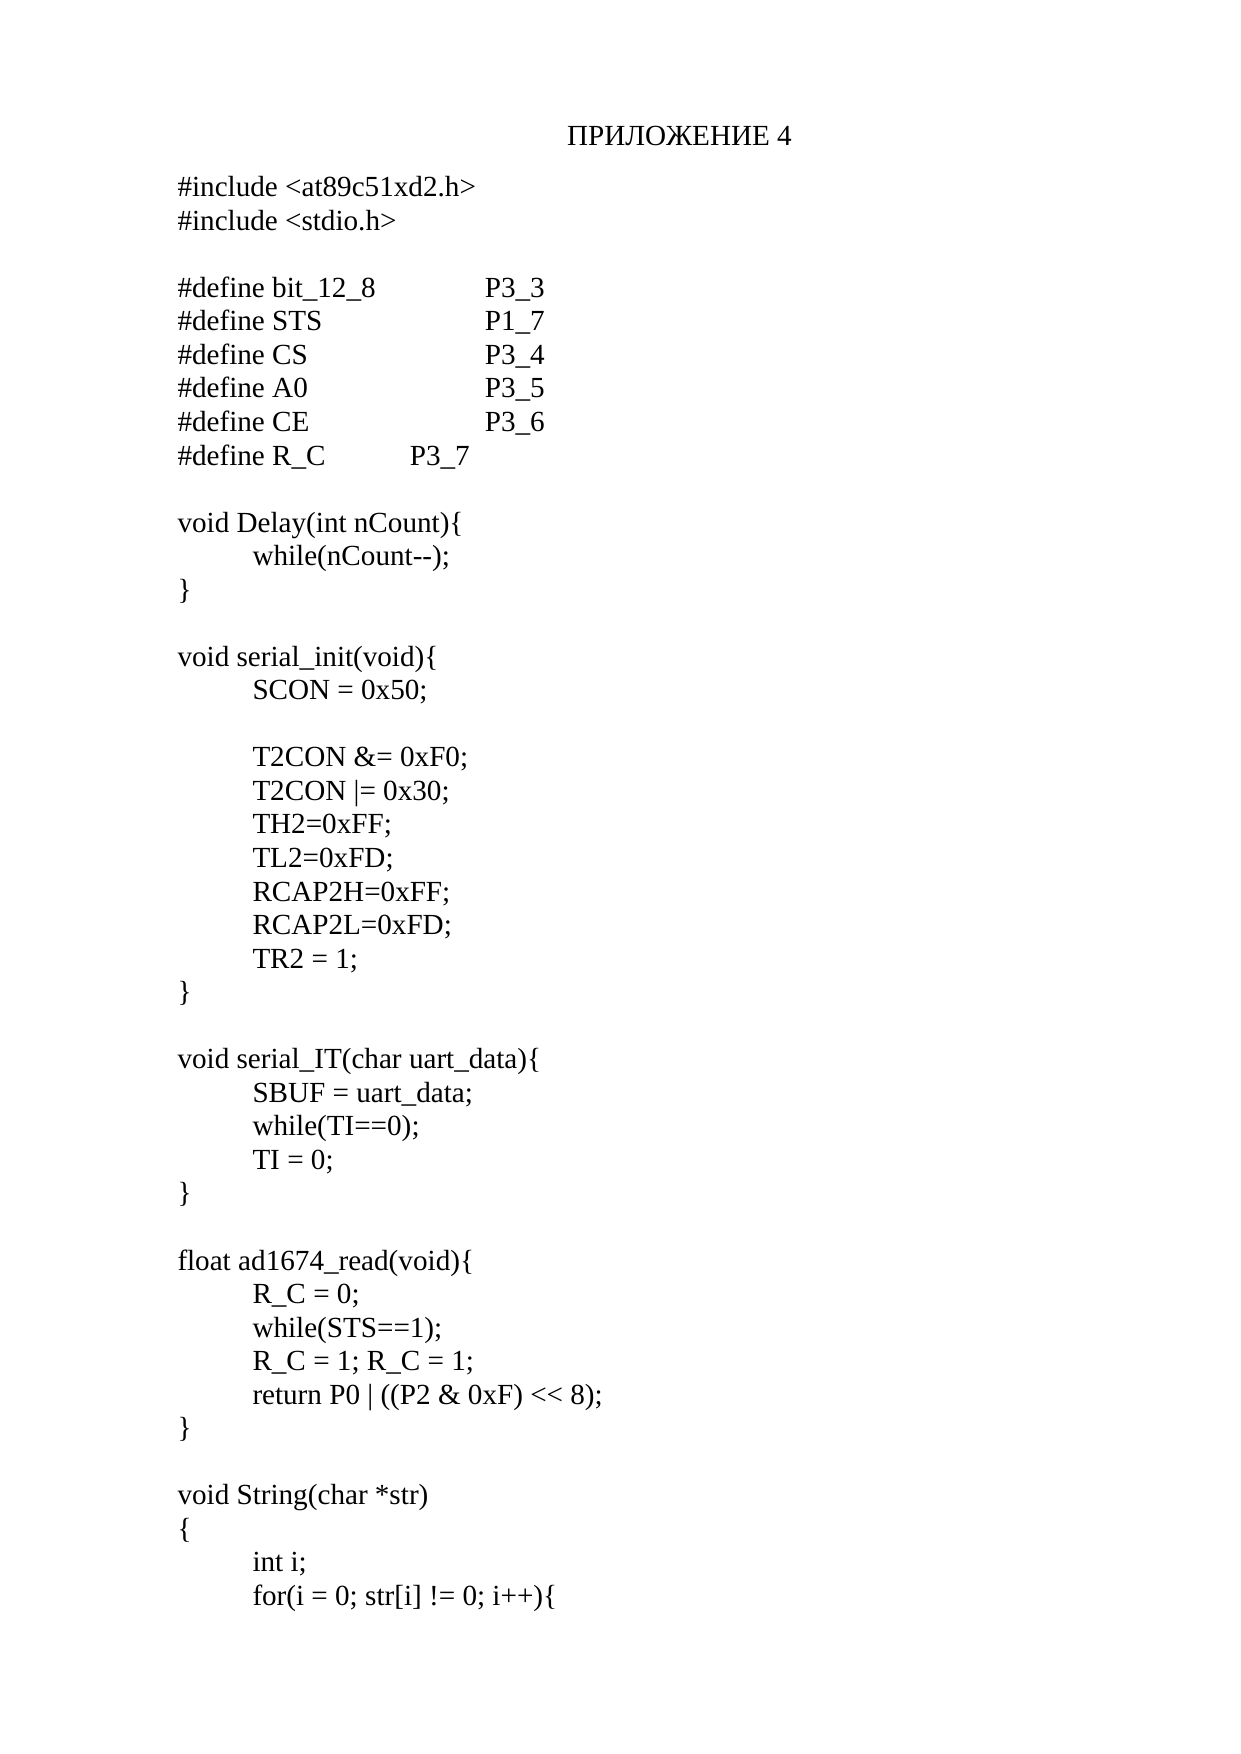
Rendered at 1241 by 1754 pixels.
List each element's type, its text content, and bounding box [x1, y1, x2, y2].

text while(nCount--); [177, 538, 1181, 572]
text while(STS==1); [177, 1310, 1181, 1343]
text SCON = 0x50; [177, 672, 1181, 706]
text } [177, 974, 1181, 1008]
text TL2=0xFD; [177, 840, 1181, 874]
text } [177, 1410, 1181, 1444]
text #define CS P3_4 [177, 337, 1181, 371]
text while(TI==0); [177, 1108, 1181, 1142]
text int i; [177, 1544, 1181, 1578]
text TI = 0; [177, 1142, 1181, 1176]
text TH2=0xFF; [177, 807, 1181, 840]
text R_C = 0; [177, 1276, 1181, 1310]
text TR2 = 1; [177, 941, 1181, 974]
text { [177, 1511, 1181, 1544]
subtitle ПРИЛОЖЕНИЕ 4 [177, 118, 1181, 152]
text #define A0 P3_5 [177, 371, 1181, 404]
text float ad1674_read(void){ [177, 1243, 1181, 1276]
text RCAP2H=0xFF; [177, 874, 1181, 907]
text return P0 | ((P2 & 0xF) << 8); [177, 1377, 1181, 1410]
text #define bit_12_8 P3_3 [177, 270, 1181, 303]
text #include <stdio.h> [177, 203, 1181, 236]
text #define R_C P3_7 [177, 438, 1181, 471]
text #define CE P3_6 [177, 404, 1181, 438]
text #include <at89c51xd2.h> [177, 169, 1181, 203]
text void String(char *str) [177, 1477, 1181, 1511]
text } [177, 1176, 1181, 1209]
text T2CON |= 0x30; [177, 773, 1181, 807]
text T2CON &= 0xF0; [177, 739, 1181, 773]
text void serial_init(void){ [177, 639, 1181, 672]
text SBUF = uart_data; [177, 1075, 1181, 1108]
text R_C = 1; R_C = 1; [177, 1343, 1181, 1377]
text RCAP2L=0xFD; [177, 907, 1181, 941]
text #define STS P1_7 [177, 303, 1181, 337]
text for(i = 0; str[i] != 0; i++){ [177, 1578, 1181, 1612]
text void serial_IT(char uart_data){ [177, 1041, 1181, 1075]
text void Delay(int nCount){ [177, 505, 1181, 538]
text } [177, 572, 1181, 605]
